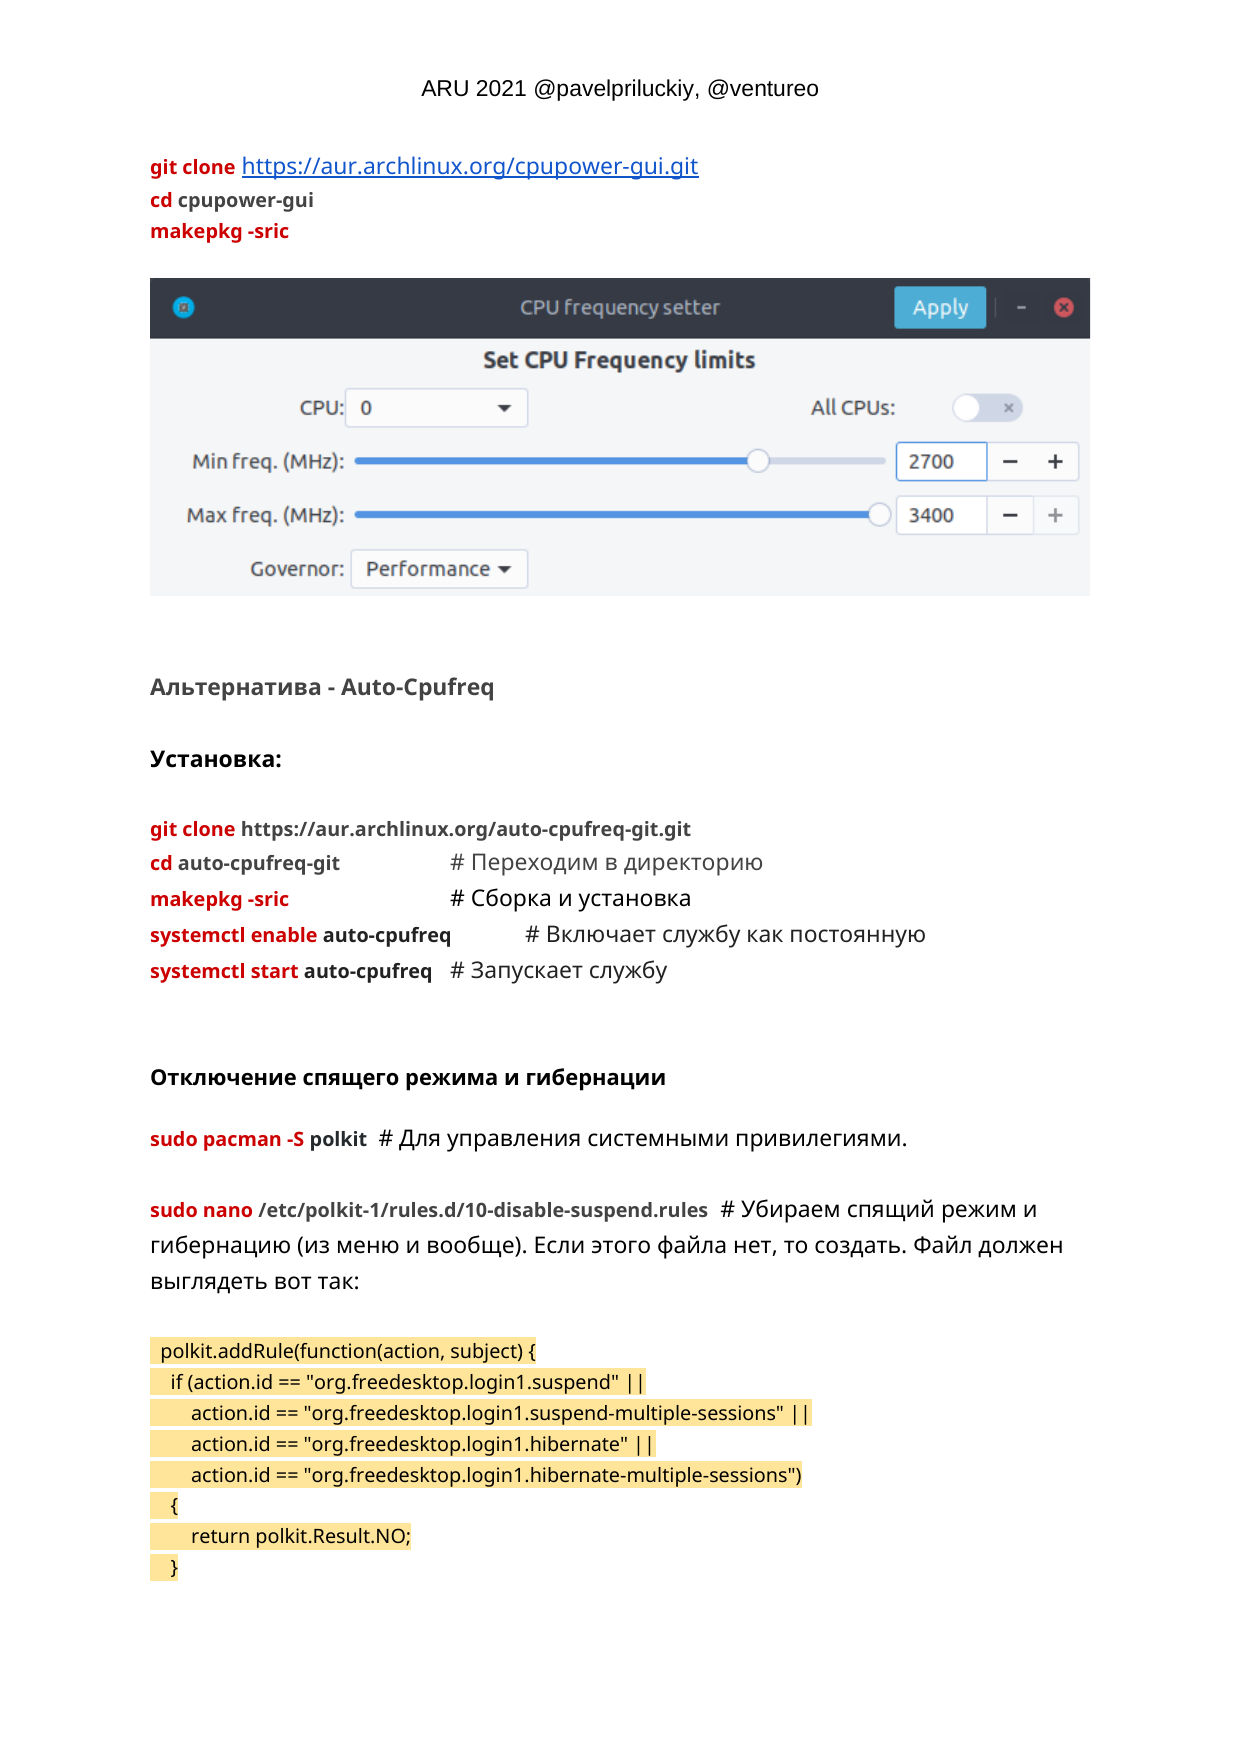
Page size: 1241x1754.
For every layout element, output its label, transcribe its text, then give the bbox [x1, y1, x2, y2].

text action.id == "org.freedesktop.login1.hibernate-multiple-sessions") [150, 1461, 1090, 1488]
text polkit.addRule(function(action, subject) { [150, 1337, 1090, 1364]
text return polkit.Result.NO; [150, 1523, 1090, 1550]
text Альтернатива - Auto-Cpufreq [150, 671, 1090, 702]
text sudo pacman -S polkit # Для управления системными привилегиями. [150, 1121, 1090, 1153]
text sudo nano /etc/polkit-1/rules.d/10-disable-suspend.rules # Убираем спящий режим и гибернацию (из меню и вообще). Если этого файла нет, то создать. Файл должен выглядеть вот так: [150, 1193, 1090, 1296]
subtitle Отключение спящего режима и гибернации [150, 1061, 1090, 1091]
text Установка: [150, 743, 1090, 774]
text if (action.id == "org.freedesktop.login1.suspend" || [150, 1368, 1090, 1395]
text action.id == "org.freedesktop.login1.suspend-multiple-sessions" || [150, 1399, 1090, 1426]
text { [150, 1492, 1090, 1519]
text cd cpupower-gui [150, 186, 1090, 213]
text action.id == "org.freedesktop.login1.hibernate" || [150, 1430, 1090, 1457]
picture [150, 278, 1091, 596]
text systemctl start auto-cpufreq # Запускает службу [150, 954, 1090, 985]
text makepkg -sric # Сборка и установка [150, 882, 1090, 913]
text } [150, 1554, 1090, 1581]
text makepkg -sric [150, 217, 1090, 244]
text systemctl enable auto-cpufreq # Включает службу как постоянную [150, 918, 1090, 949]
text git clone https://aur.archlinux.org/cpupower-gui.git [150, 150, 1090, 181]
text git clone https://aur.archlinux.org/auto-cpufreq-git.git [150, 815, 1090, 842]
text cd auto-cpufreq-git # Переходим в директорию [150, 846, 1090, 877]
